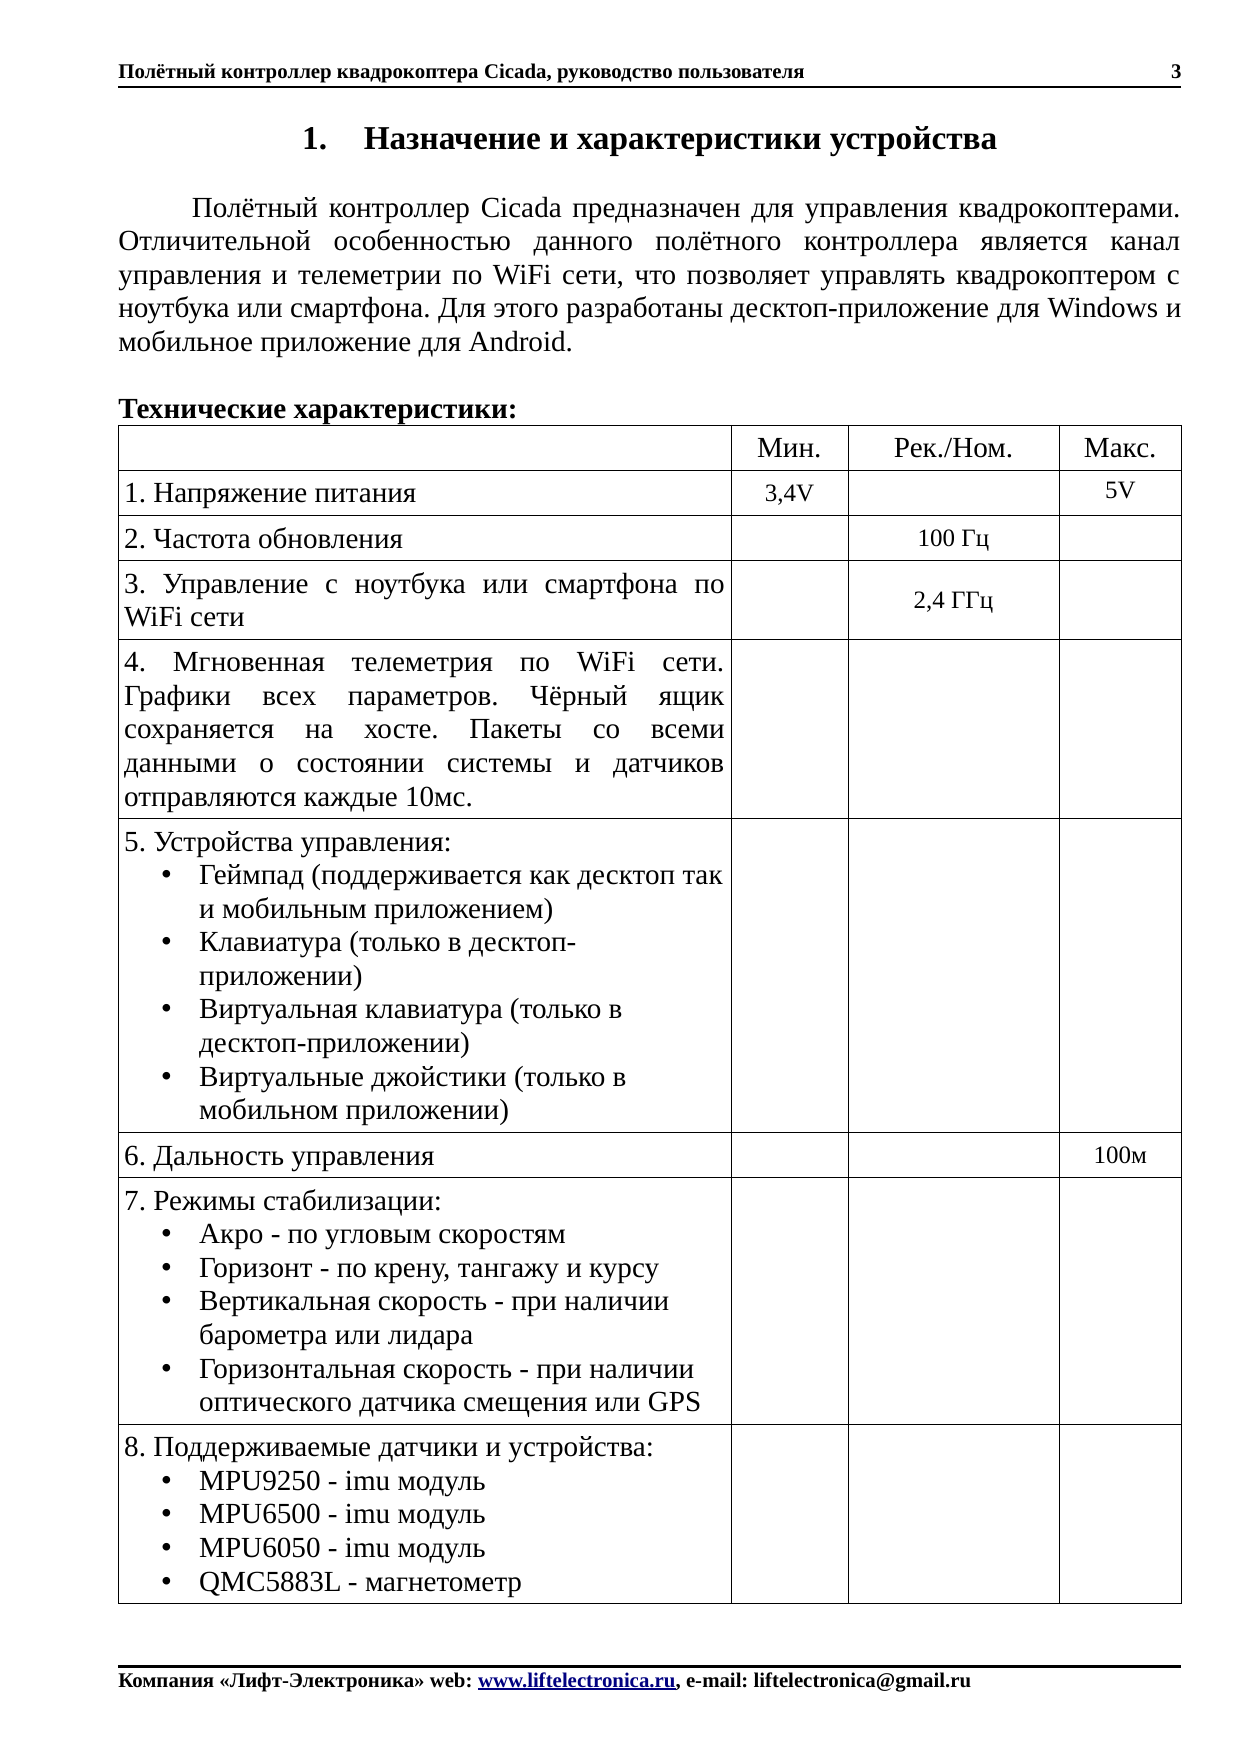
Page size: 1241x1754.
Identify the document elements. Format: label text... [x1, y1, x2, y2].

table_cell [732, 1178, 848, 1424]
table_cell [732, 640, 848, 818]
table_cell [849, 1425, 1059, 1603]
table_cell 5V [1060, 471, 1181, 515]
table_cell 100м [1060, 1133, 1181, 1177]
table_cell [732, 561, 848, 639]
table_cell 8. Поддерживаемые датчики и устройства: MPU9250 - imu модуль MPU6500 - imu модуль MPU6050 - imu модуль QMC5883L - магнетометр BMP280 - барометр VL53L1X - лидар TFmini Plus (в режиме I2C) - лидар HCSR04 (в режиме I2C) - сонар BN180 и другие модули GPS с протоколом UBX Аналоговый 0-3V датчик тока батареи Сервопривод с ШИМ управлением 500мкс — 2400мкс для управления углом наклона камеры Камера Runcam Split 4 (только включение и выключение записи видео) [119, 1425, 731, 1603]
text Полётный контроллер Cicada предназначен для управления квадрокоптерами. Отличительной особенностью данного полётного контроллера является канал управления и телеметрии по WiFi сети, что позволяет управлять квадрокоптером с ноутбука или смартфона. Для этого разработаны десктоп-приложение для Windows и мобильное приложение для Android. [118, 190, 1181, 358]
table_cell [732, 1133, 848, 1177]
table_cell [1060, 561, 1181, 639]
table_cell 5. Устройства управления: Геймпад (поддерживается как десктоп так и мобильным приложением) Клавиатура (только в десктоп-приложении) Виртуальная клавиатура (только в десктоп-приложении) Виртуальные джойстики (только в мобильном приложении) [119, 819, 731, 1132]
table_header Макс. [1060, 426, 1181, 470]
table_cell [849, 1133, 1059, 1177]
table_cell [1060, 640, 1181, 818]
table_cell 2. Частота обновления [119, 516, 731, 560]
table_cell 3,4V [732, 471, 848, 515]
table_cell 7. Режимы стабилизации: Акро - по угловым скоростям Горизонт - по крену, тангажу и курсу Вертикальная скорость - при наличии барометра или лидара Горизонтальная скорость - при наличии оптического датчика смещения или GPS [119, 1178, 731, 1424]
table_cell [732, 516, 848, 560]
table_cell [849, 640, 1059, 818]
table_header Рек./Ном. [849, 426, 1059, 470]
table_header [119, 426, 731, 470]
table_cell [849, 1178, 1059, 1424]
table_cell [732, 1425, 848, 1603]
table_cell 1. Напряжение питания [119, 471, 731, 515]
table_header Мин. [732, 426, 848, 470]
table_cell [1060, 516, 1181, 560]
table_cell [849, 819, 1059, 1132]
table_cell [732, 819, 848, 1132]
table_cell [1060, 819, 1181, 1132]
subtitle Назначение и характеристики устройства [118, 118, 1181, 156]
table_cell 100 Гц [849, 516, 1059, 560]
table_cell 4. Мгновенная телеметрия по WiFi сети. Графики всех параметров. Чёрный ящик сохраняется на хосте. Пакеты со всеми данными о состоянии системы и датчиков отправляются каждые 10мс. [119, 640, 731, 818]
table_cell 2,4 ГГц [849, 561, 1059, 639]
table_cell [849, 471, 1059, 515]
table_cell [1060, 1178, 1181, 1424]
table_cell 3. Управление с ноутбука или смартфона по WiFi сети [119, 561, 731, 639]
table_cell [1060, 1425, 1181, 1603]
text Технические характеристики: [118, 391, 1181, 425]
table_cell 6. Дальность управления [119, 1133, 731, 1177]
